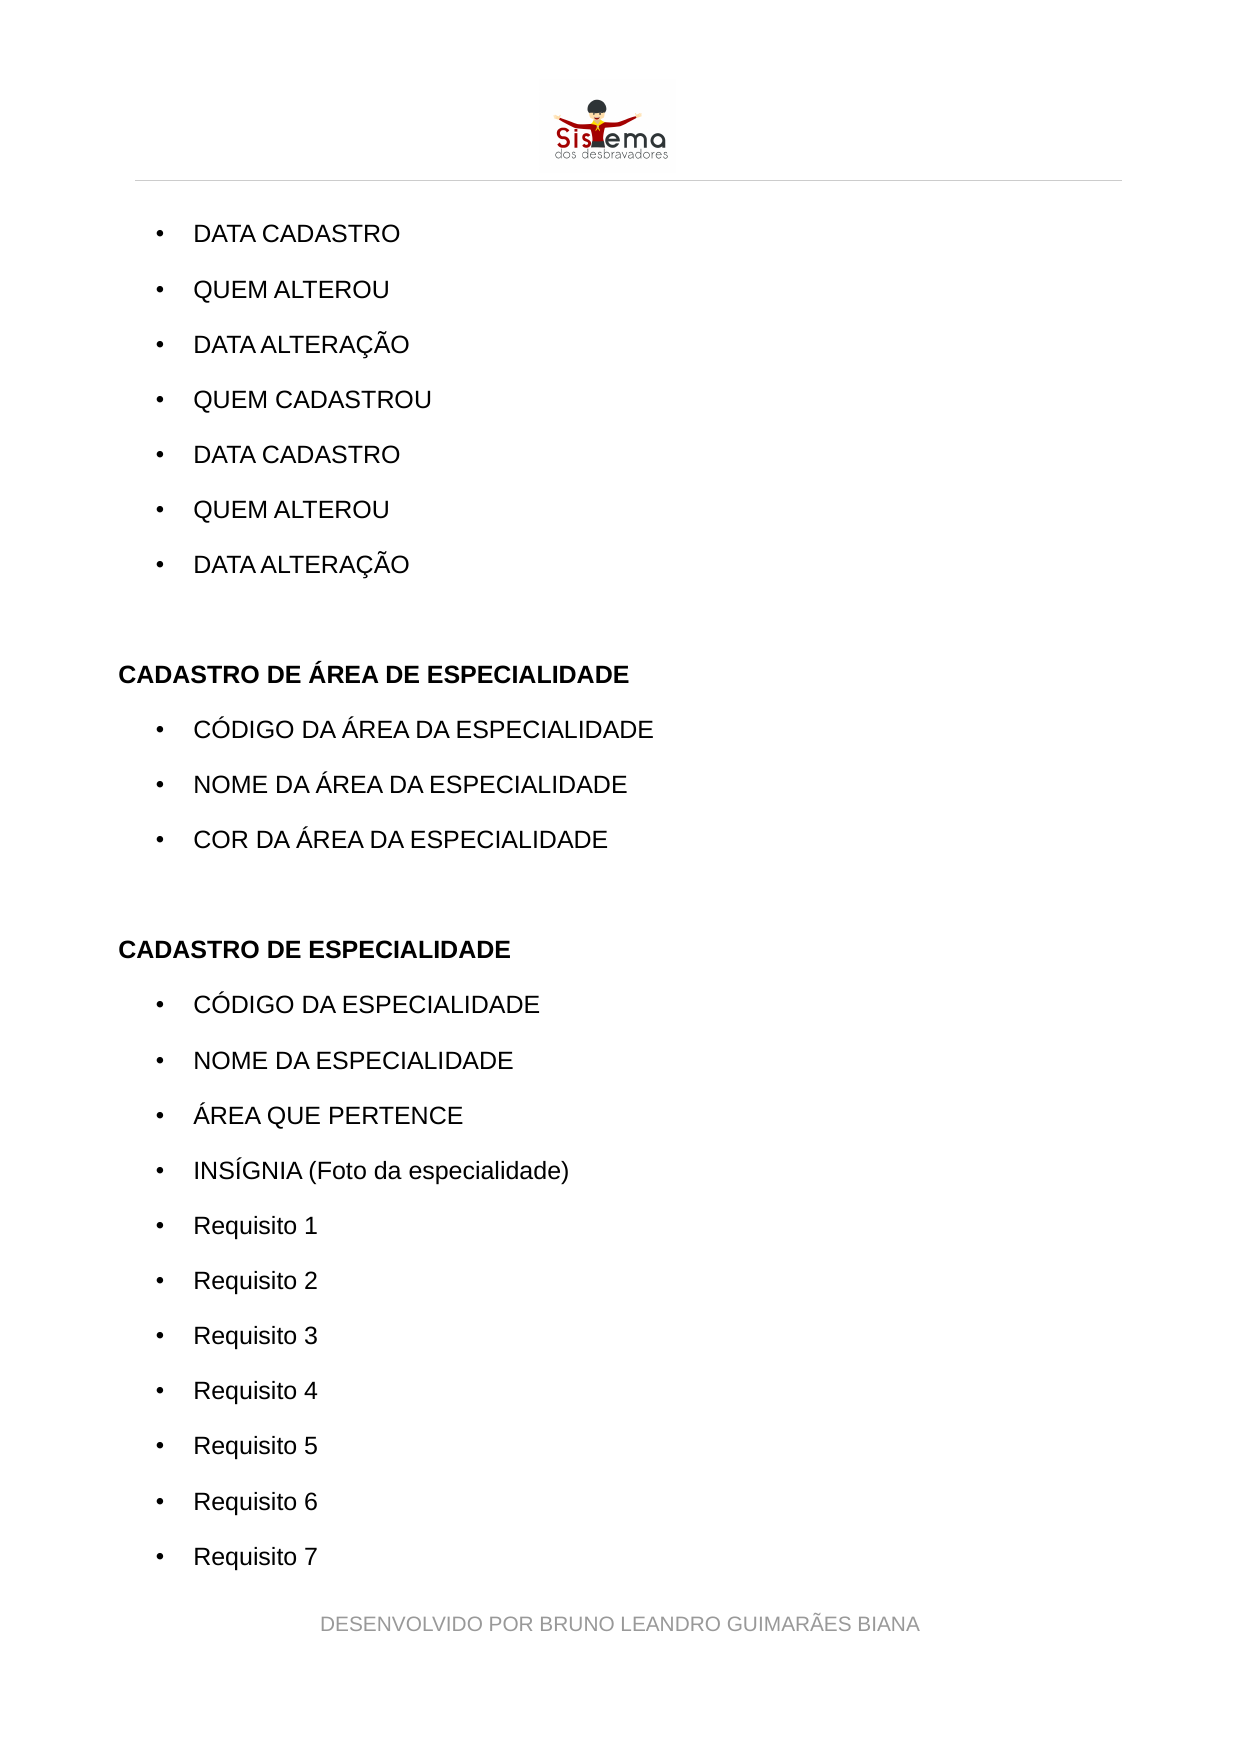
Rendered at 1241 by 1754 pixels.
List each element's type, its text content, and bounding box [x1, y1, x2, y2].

list DATA CADASTRO [156, 440, 1122, 469]
list CÓDIGO DA ESPECIALIDADE [156, 991, 1122, 1019]
text CADASTRO DE ÁREA DE ESPECIALIDADE [118, 660, 1122, 689]
list COR DA ÁREA DA ESPECIALIDADE [156, 825, 1122, 854]
list Requisito 1 [156, 1211, 1122, 1240]
list Requisito 2 [156, 1266, 1122, 1295]
list Requisito 3 [156, 1321, 1122, 1350]
list Requisito 5 [156, 1431, 1122, 1460]
list DATA ALTERAÇÃO [156, 330, 1122, 358]
text CADASTRO DE ESPECIALIDADE [118, 936, 1122, 964]
list DATA CADASTRO [156, 219, 1122, 248]
picture [538, 79, 677, 173]
list Requisito 7 [156, 1542, 1122, 1570]
list Requisito 4 [156, 1376, 1122, 1405]
list INSÍGNIA (Foto da especialidade) [156, 1156, 1122, 1185]
list Requisito 6 [156, 1486, 1122, 1515]
list QUEM ALTEROU [156, 495, 1122, 524]
list CÓDIGO DA ÁREA DA ESPECIALIDADE [156, 715, 1122, 744]
list QUEM CADASTROU [156, 385, 1122, 414]
list NOME DA ÁREA DA ESPECIALIDADE [156, 770, 1122, 799]
list DATA ALTERAÇÃO [156, 550, 1122, 579]
list QUEM ALTEROU [156, 274, 1122, 303]
list ÁREA QUE PERTENCE [156, 1101, 1122, 1129]
list NOME DA ESPECIALIDADE [156, 1046, 1122, 1074]
